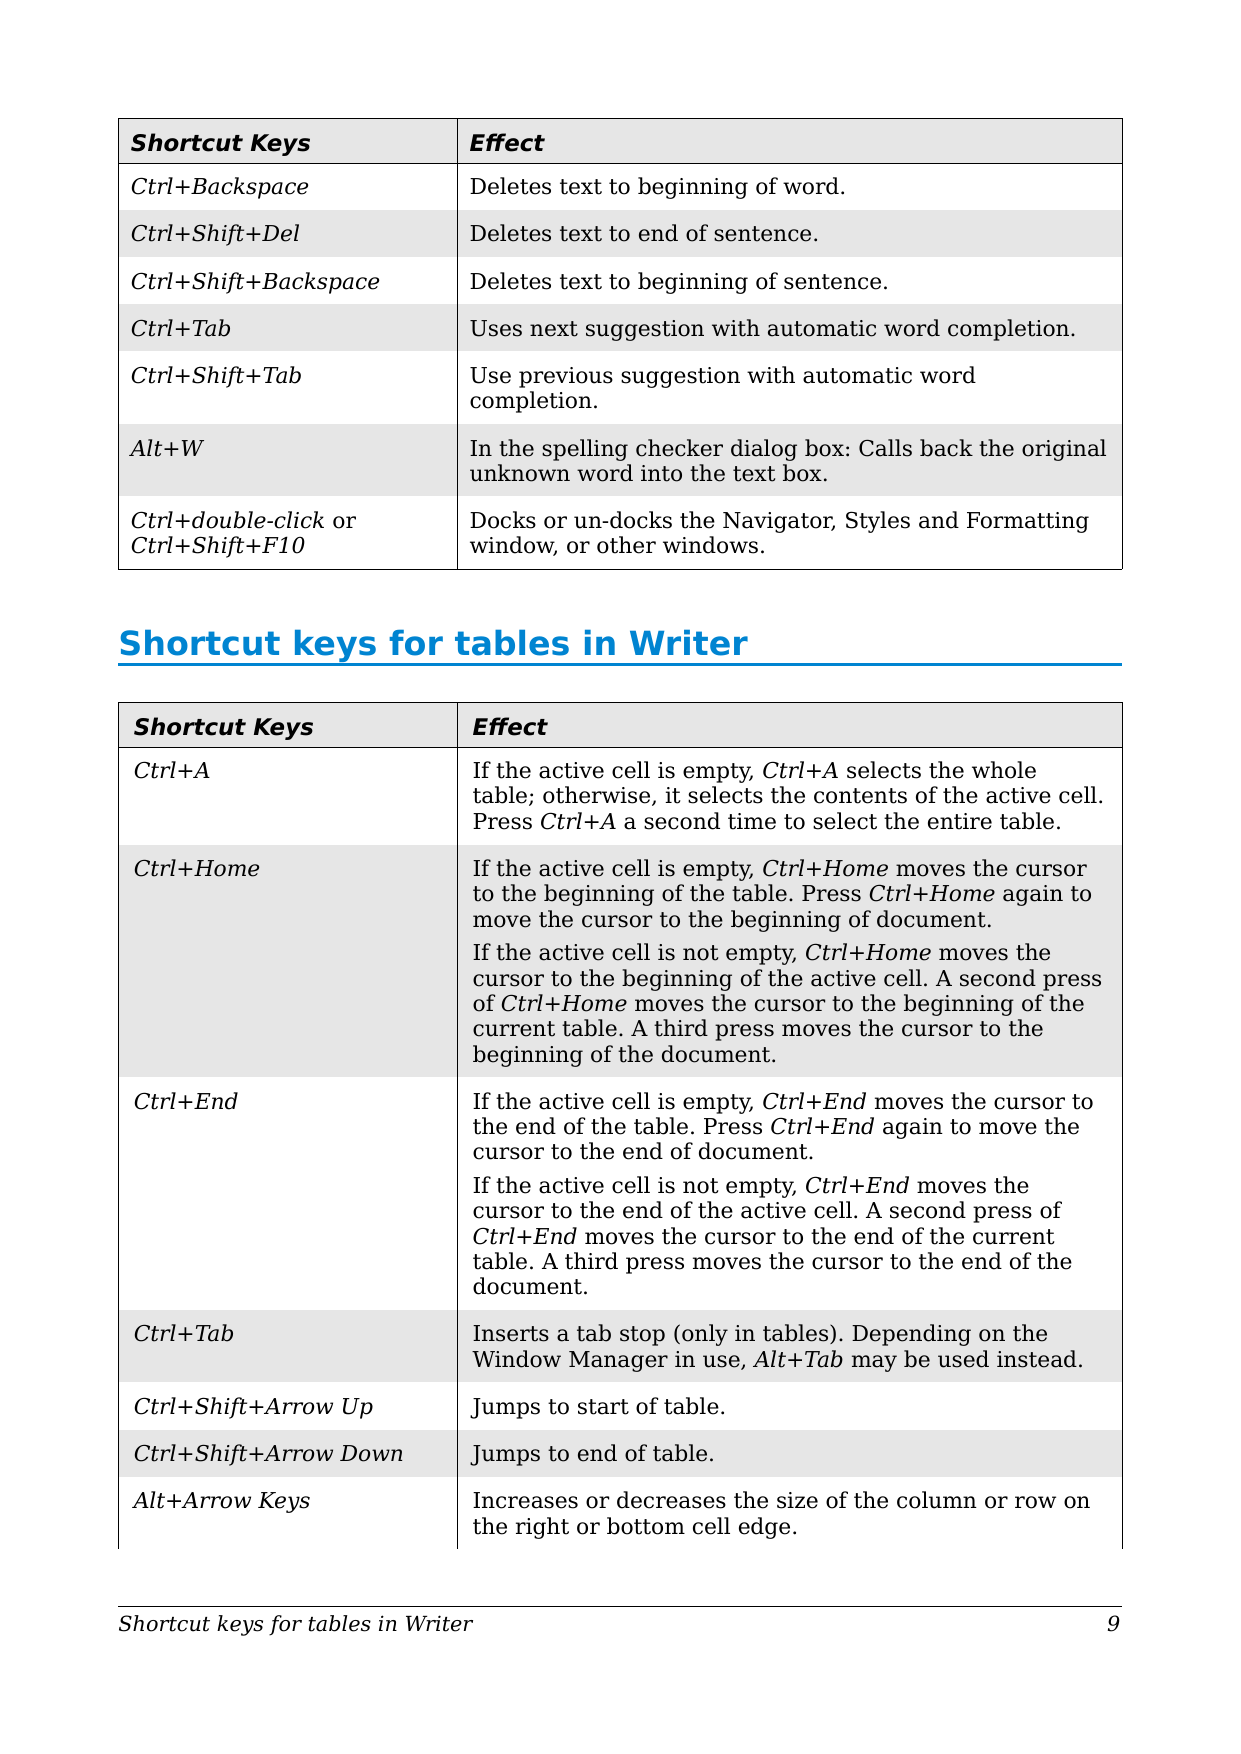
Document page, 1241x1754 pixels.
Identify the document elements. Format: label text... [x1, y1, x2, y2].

table_cell Deletes text to beginning of word. [458, 164, 1122, 210]
table_header Shortcut Keys [119, 119, 457, 163]
table_cell Deletes text to beginning of sentence. [458, 257, 1122, 304]
table_cell In the spelling checker dialog box: Calls back the original unknown word into the text box. [458, 424, 1122, 496]
table_header Shortcut Keys [119, 703, 457, 747]
table_cell Ctrl+Shift+Del [119, 210, 457, 257]
table_cell Docks or un-docks the Navigator, Styles and Formatting window, or other windows. [458, 496, 1122, 569]
table_cell If the active cell is empty, Ctrl+End moves the cursor to the end of the table. Press Ctrl+End again to move the cursor to the end of document. If the active cell is not empty, Ctrl+End moves the cursor to the end of the active cell. A second press of Ctrl+End moves the cursor to the end of the current table. A third press moves the cursor to the end of the document. [458, 1077, 1122, 1310]
table_cell Uses next suggestion with automatic word completion. [458, 304, 1122, 351]
table_cell Ctrl+Shift+Tab [119, 351, 457, 424]
table_cell If the active cell is empty, Ctrl+A selects the whole table; otherwise, it selects the contents of the active cell. Press Ctrl+A a second time to select the entire table. [458, 748, 1122, 844]
table_cell Use previous suggestion with automatic word completion. [458, 351, 1122, 424]
table_cell Ctrl+Tab [119, 1310, 457, 1382]
table_cell Deletes text to end of sentence. [458, 210, 1122, 257]
table_cell Ctrl+Backspace [119, 164, 457, 210]
subtitle Shortcut keys for tables in Writer [118, 624, 1122, 663]
table_cell Jumps to end of table. [458, 1430, 1122, 1477]
table_cell Alt+Arrow Keys [119, 1477, 457, 1549]
table_cell Jumps to start of table. [458, 1383, 1122, 1429]
table_header Effect [458, 703, 1122, 747]
table_cell Inserts a tab stop (only in tables). Depending on the Window Manager in use, Alt+Tab may be used instead. [458, 1310, 1122, 1382]
table_cell Ctrl+Shift+Backspace [119, 257, 457, 304]
table_cell Increases or decreases the size of the column or row on the right or bottom cell edge. [458, 1477, 1122, 1549]
table_cell Ctrl+A [119, 748, 457, 844]
table_cell Ctrl+Home [119, 845, 457, 1077]
table_cell If the active cell is empty, Ctrl+Home moves the cursor to the beginning of the table. Press Ctrl+Home again to move the cursor to the beginning of document. If the active cell is not empty, Ctrl+Home moves the cursor to the beginning of the active cell. A second press of Ctrl+Home moves the cursor to the beginning of the current table. A third press moves the cursor to the beginning of the document. [458, 845, 1122, 1077]
table_cell Ctrl+End [119, 1077, 457, 1310]
table_cell Ctrl+Shift+Arrow Up [119, 1383, 457, 1429]
table_cell Ctrl+Tab [119, 304, 457, 351]
table_cell Ctrl+Shift+Arrow Down [119, 1430, 457, 1477]
table_header Effect [458, 119, 1122, 163]
table_cell Ctrl+double-click or Ctrl+Shift+F10 [119, 496, 457, 569]
table_cell Alt+W [119, 424, 457, 496]
